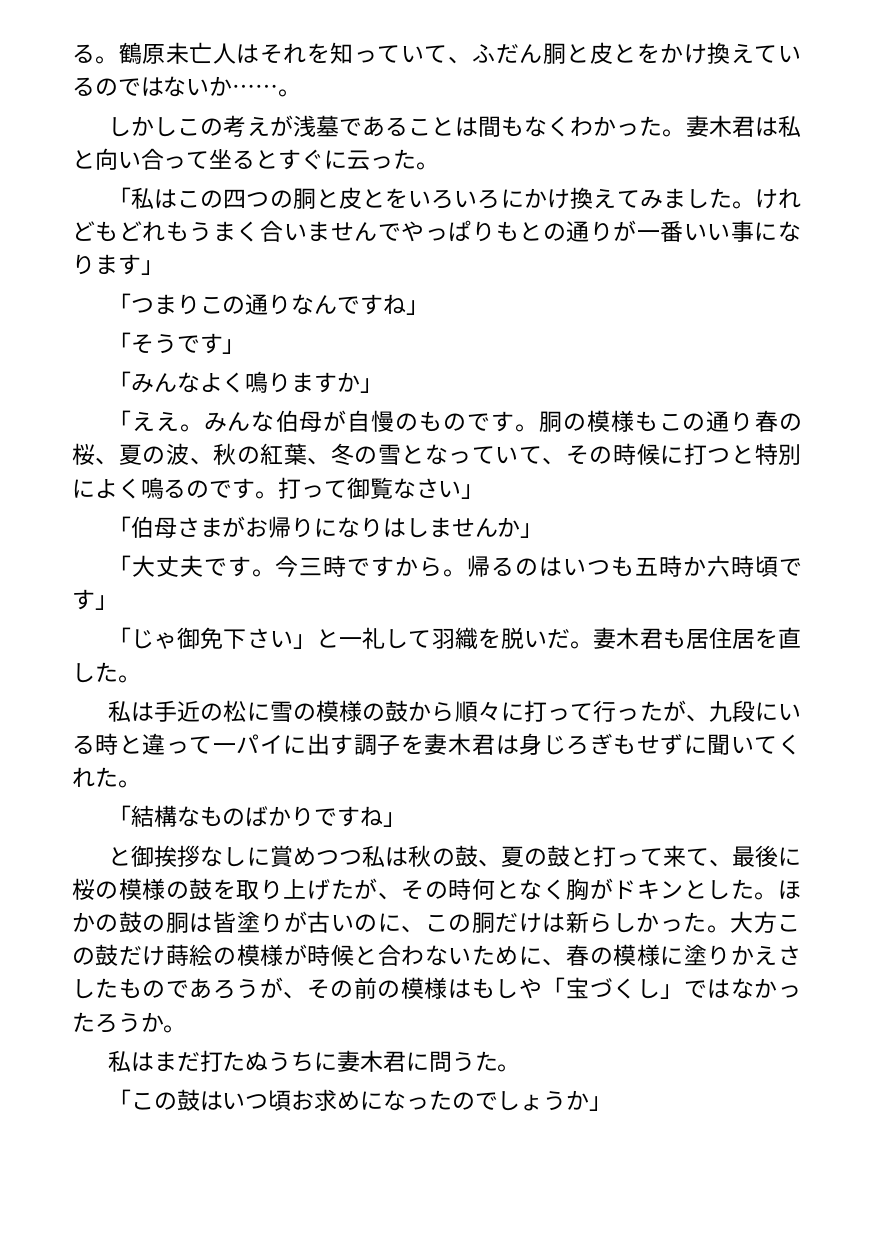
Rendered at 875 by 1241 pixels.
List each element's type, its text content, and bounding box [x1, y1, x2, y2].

text 「この鼓はいつ頃お求めになったのでしょうか」 [72, 1083, 802, 1116]
text 「伯母さまがお帰りになりはしませんか」 [72, 509, 802, 543]
text しかしこの考えが浅墓であることは間もなくわかった。妻木君は私と向い合って坐るとすぐに云った。 [72, 108, 802, 175]
text る。鶴原未亡人はそれを知っていて、ふだん胴と皮とをかけ換えているのではないか……。 [72, 36, 802, 102]
text 「私はこの四つの胴と皮とをいろいろにかけ換えてみました。けれどもどれもうまく合いませんでやっぱりもとの通りが一番いい事になります」 [72, 181, 802, 281]
text 私はまだ打たぬうちに妻木君に問うた。 [72, 1044, 802, 1077]
text 私は手近の松に雪の模様の鼓から順々に打って行ったが、九段にいる時と違って一パイに出す調子を妻木君は身じろぎもせずに聞いてくれた。 [72, 693, 802, 793]
text 「大丈夫です。今三時ですから。帰るのはいつも五時か六時頃です」 [72, 549, 802, 615]
text 「結構なものばかりですね」 [72, 799, 802, 832]
text 「つまりこの通りなんですね」 [72, 286, 802, 320]
text 「ええ。みんな伯母が自慢のものです。胴の模様もこの通り春の桜、夏の波、秋の紅葉、冬の雪となっていて、その時候に打つと特別によく鳴るのです。打って御覧なさい」 [72, 404, 802, 504]
text と御挨拶なしに賞めつつ私は秋の鼓、夏の鼓と打って来て、最後に桜の模様の鼓を取り上げたが、その時何となく胸がドキンとした。ほかの鼓の胴は皆塗りが古いのに、この胴だけは新らしかった。大方この鼓だけ蒔絵の模様が時候と合わないために、春の模様に塗りかえさしたものであろうが、その前の模様はもしや「宝づくし」ではなかったろうか。 [72, 838, 802, 1038]
text 「そうです」 [72, 326, 802, 359]
text 「みんなよく鳴りますか」 [72, 365, 802, 398]
text 「じゃ御免下さい」と一礼して羽織を脱いだ。妻木君も居住居を直した。 [72, 621, 802, 688]
